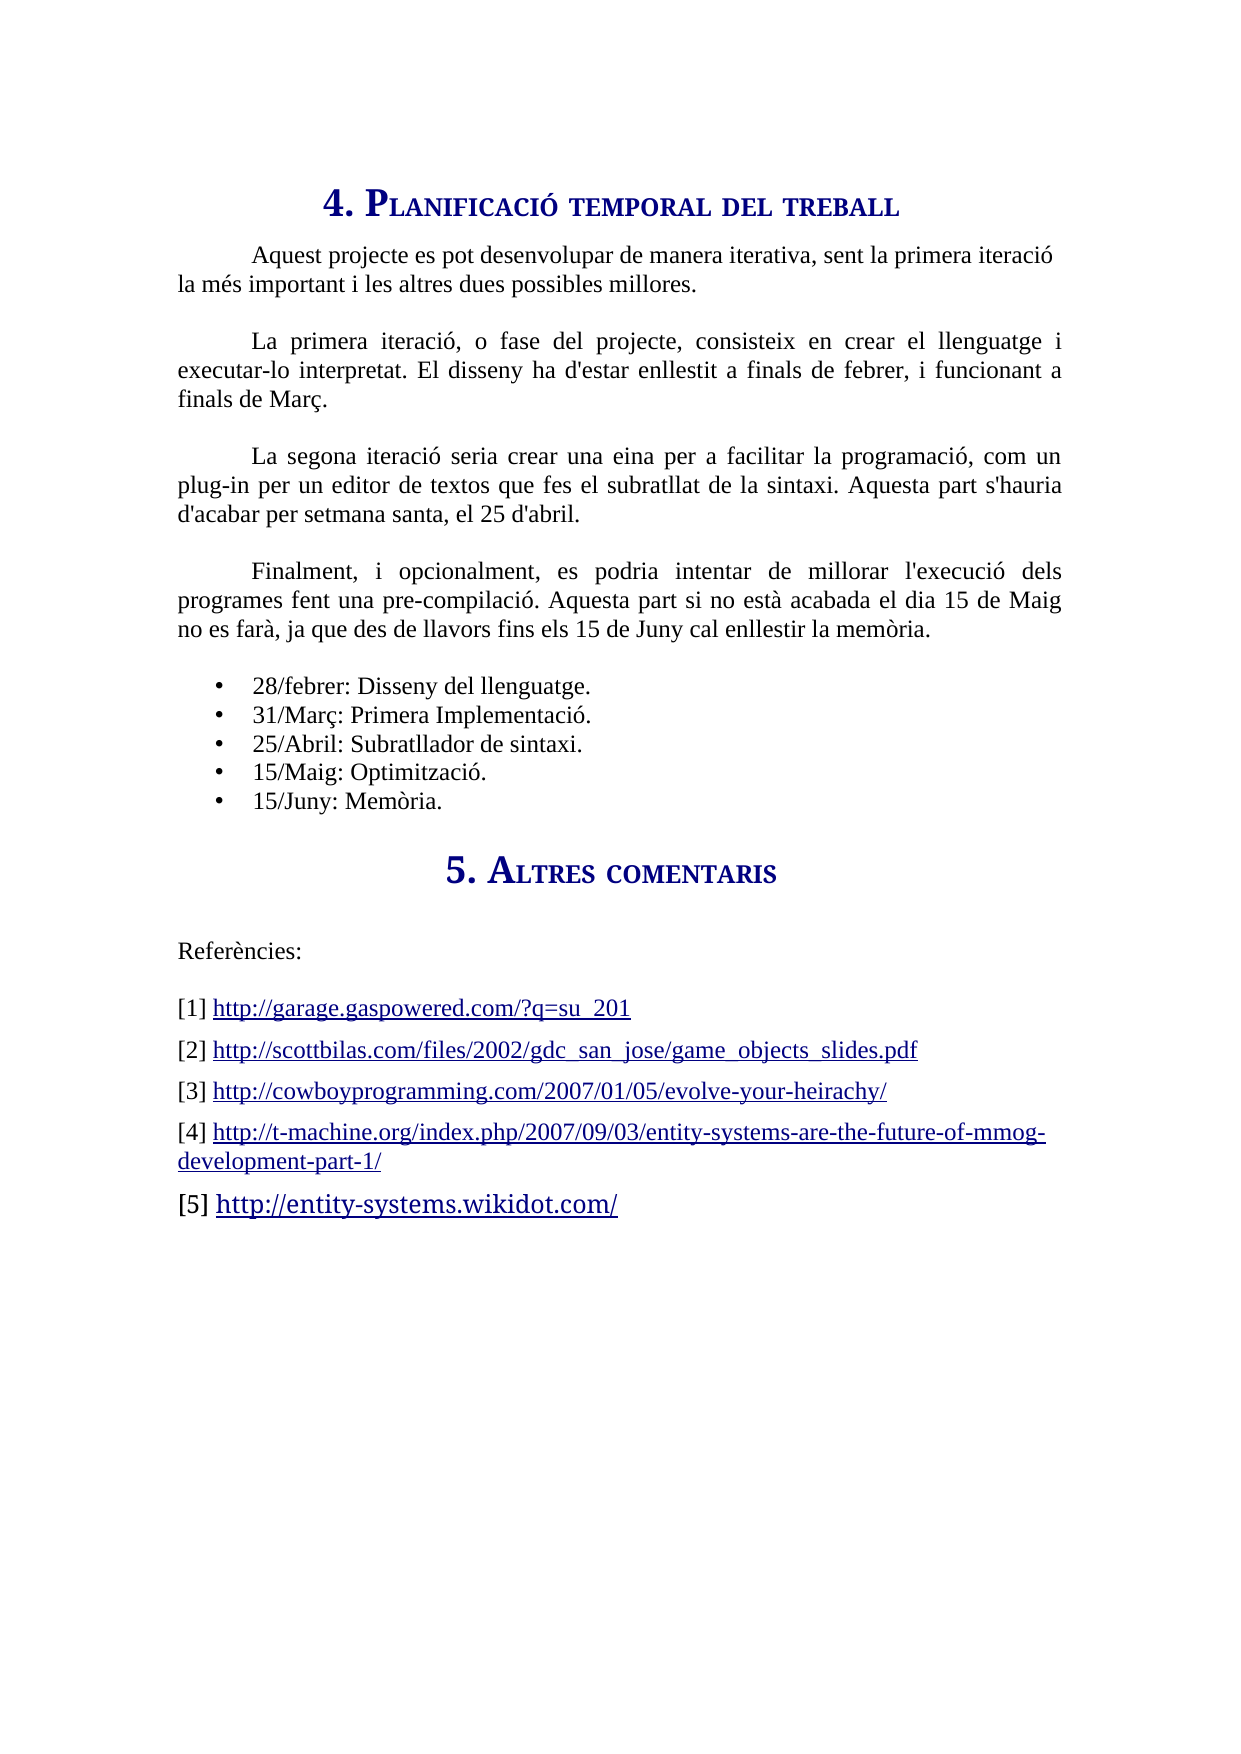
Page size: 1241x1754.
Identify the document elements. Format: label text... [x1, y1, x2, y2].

text La segona iteració seria crear una eina per a facilitar la programació, com un plug-in per un editor de textos que fes el subratllat de la sintaxi. Aquesta part s'hauria d'acabar per setmana santa, el 25 d'abril. [177, 441, 1063, 527]
text [2] http://scottbilas.com/files/2002/gdc_san_jose/game_objects_slides.pdf [177, 1035, 1063, 1063]
text [4] http://t-machine.org/index.php/2007/09/03/entity-systems-are-the-future-of-mmog-development-part-1/ [177, 1117, 1063, 1175]
text Finalment, i opcionalment, es podria intentar de millorar l'execució dels programes fent una pre-compilació. Aquesta part si no està acabada el dia 15 de Maig no es farà, ja que des de llavors fins els 15 de Juny cal enllestir la memòria. [177, 556, 1063, 642]
text [5] http://entity-systems.wikidot.com/ [177, 1187, 1114, 1221]
list 15/Maig: Optimització. [215, 757, 1063, 786]
list 25/Abril: Subratllador de sintaxi. [215, 729, 1063, 757]
text La primera iteració, o fase del projecte, consisteix en crear el llenguatge i executar-lo interpretat. El disseny ha d'estar enllestit a finals de febrer, i funcionant a finals de Març. [177, 326, 1063, 412]
list 28/febrer: Disseny del llenguatge. [215, 671, 1063, 700]
text [1] http://garage.gaspowered.com/?q=su_201 [177, 993, 1063, 1022]
list 15/Juny: Memòria. [215, 786, 1063, 815]
list 31/Març: Primera Implementació. [215, 700, 1063, 729]
text Aquest projecte es pot desenvolupar de manera iterativa, sent la primera iteració la més important i les altres dues possibles millores. [177, 240, 1063, 297]
text Referències: [177, 936, 1063, 965]
subtitle 4. Planificació temporal del treball [177, 176, 1045, 227]
text [3] http://cowboyprogramming.com/2007/01/05/evolve-your-heirachy/ [177, 1076, 1063, 1105]
subtitle 5. Altres comentaris [177, 844, 1045, 895]
